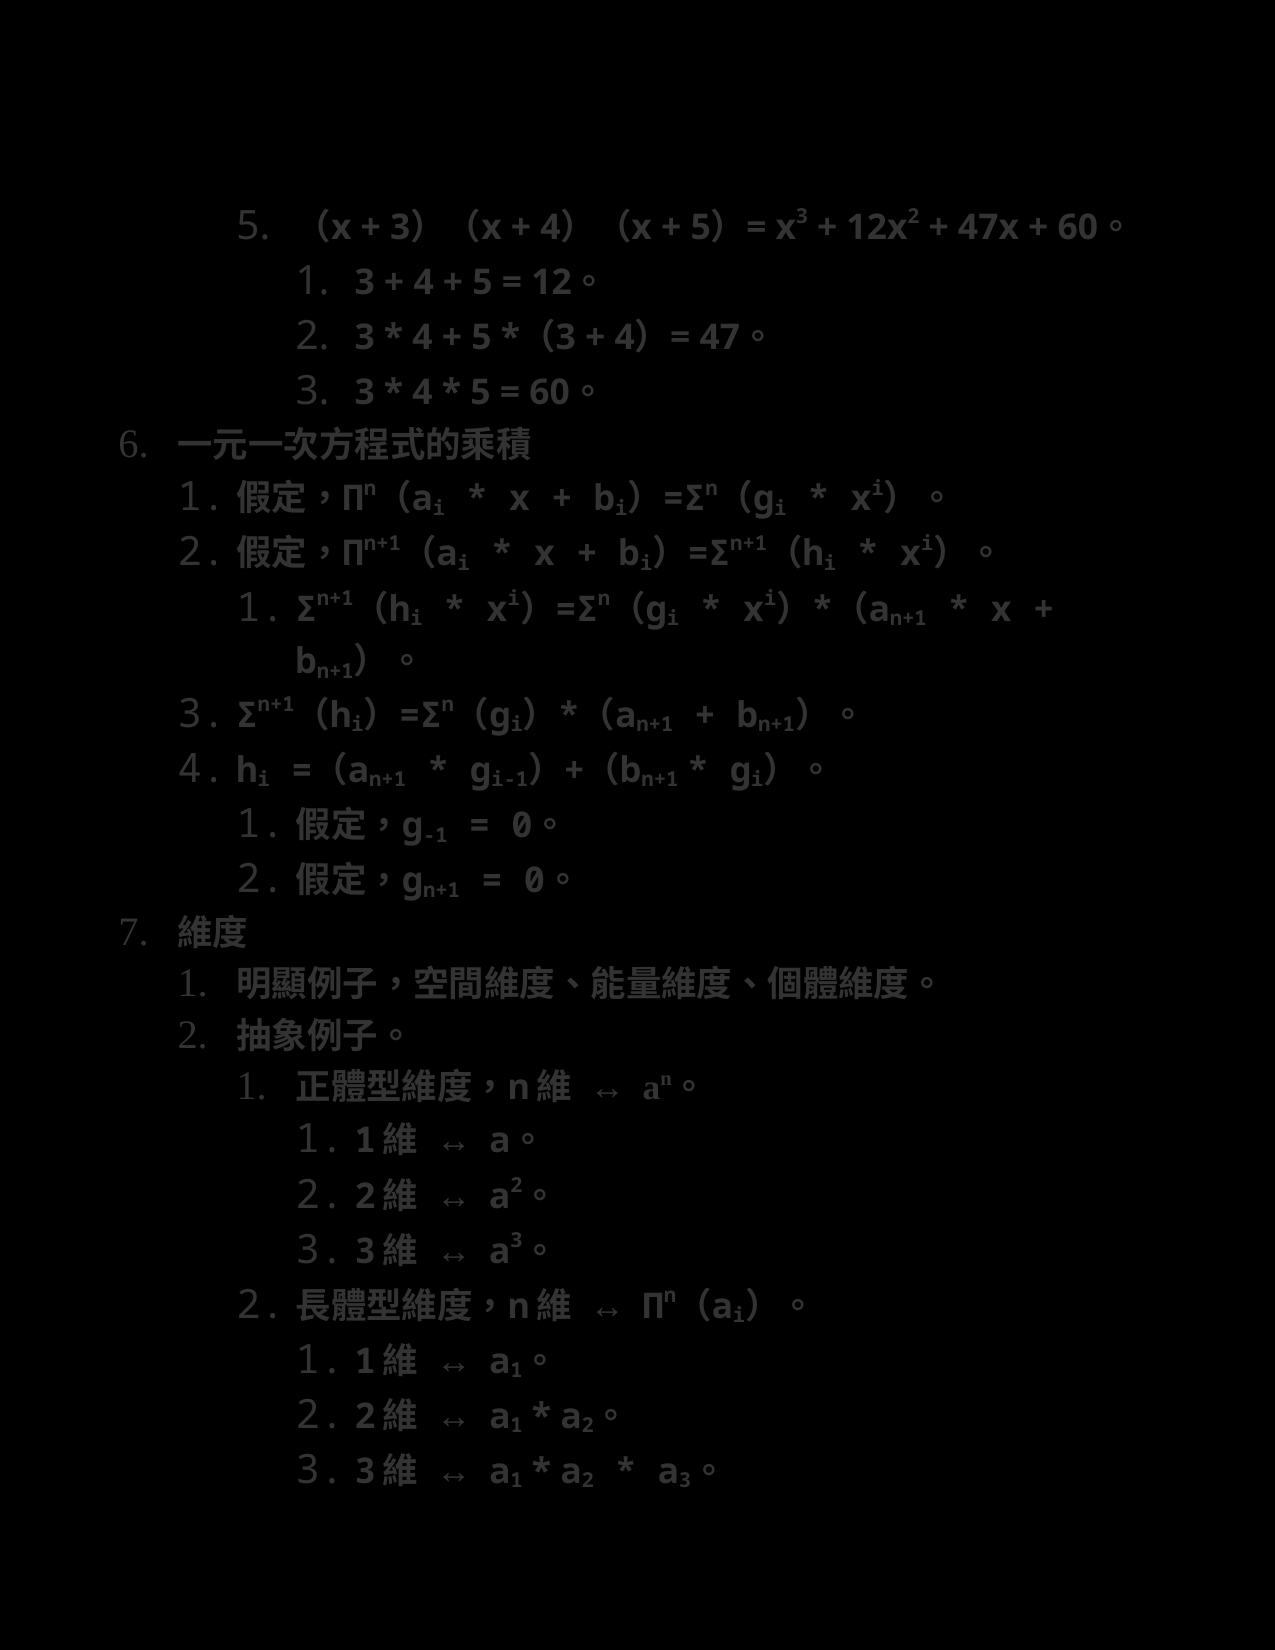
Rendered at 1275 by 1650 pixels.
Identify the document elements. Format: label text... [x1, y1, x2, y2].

list 1維 ↔ a1。 [295, 1330, 1157, 1385]
list hi =（an+1 * gi-1）+（bn+1 * gi）。 [177, 739, 1157, 794]
list 一元一次方程式的乘積 [118, 416, 1157, 467]
list 3 + 4 + 5 = 12。 [295, 251, 1157, 306]
list （x + 3）（x + 4）（x + 5）= x3 + 12x2 + 47x + 60。 [236, 196, 1157, 251]
list 3維 ↔ a3。 [295, 1220, 1157, 1275]
list 維度 [118, 904, 1157, 956]
list 2維 ↔ a1 * a2。 [295, 1385, 1157, 1440]
list Σn+1（hi）=Σn（gi）*（an+1 + bn+1）。 [177, 684, 1157, 739]
list 3 * 4 + 5 *（3 + 4）= 47。 [295, 306, 1157, 361]
list 明顯例子，空間維度、能量維度、個體維度。 [177, 956, 1157, 1007]
list 抽象例子。 [177, 1007, 1157, 1058]
list 長體型維度，n維 ↔ Πn（ai）。 [236, 1275, 1157, 1330]
list 2維 ↔ a2。 [295, 1165, 1157, 1220]
list 3 * 4 * 5 = 60。 [295, 361, 1157, 416]
list 假定，Πn+1（ai * x + bi）=Σn+1（hi * xi）。 [177, 523, 1157, 578]
list 1維 ↔ a。 [295, 1110, 1157, 1165]
list 假定，g-1 = 0。 [236, 794, 1157, 849]
list 3維 ↔ a1 * a2 * a3。 [295, 1440, 1157, 1495]
list 假定，Πn（ai * x + bi）=Σn（gi * xi）。 [177, 467, 1157, 523]
list 正體型維度，n維 ↔ an。 [236, 1058, 1157, 1110]
list 假定，gn+1 = 0。 [236, 849, 1157, 904]
list Σn+1（hi * xi）=Σn（gi * xi）*（an+1 * x + bn+1）。 [236, 578, 1157, 684]
